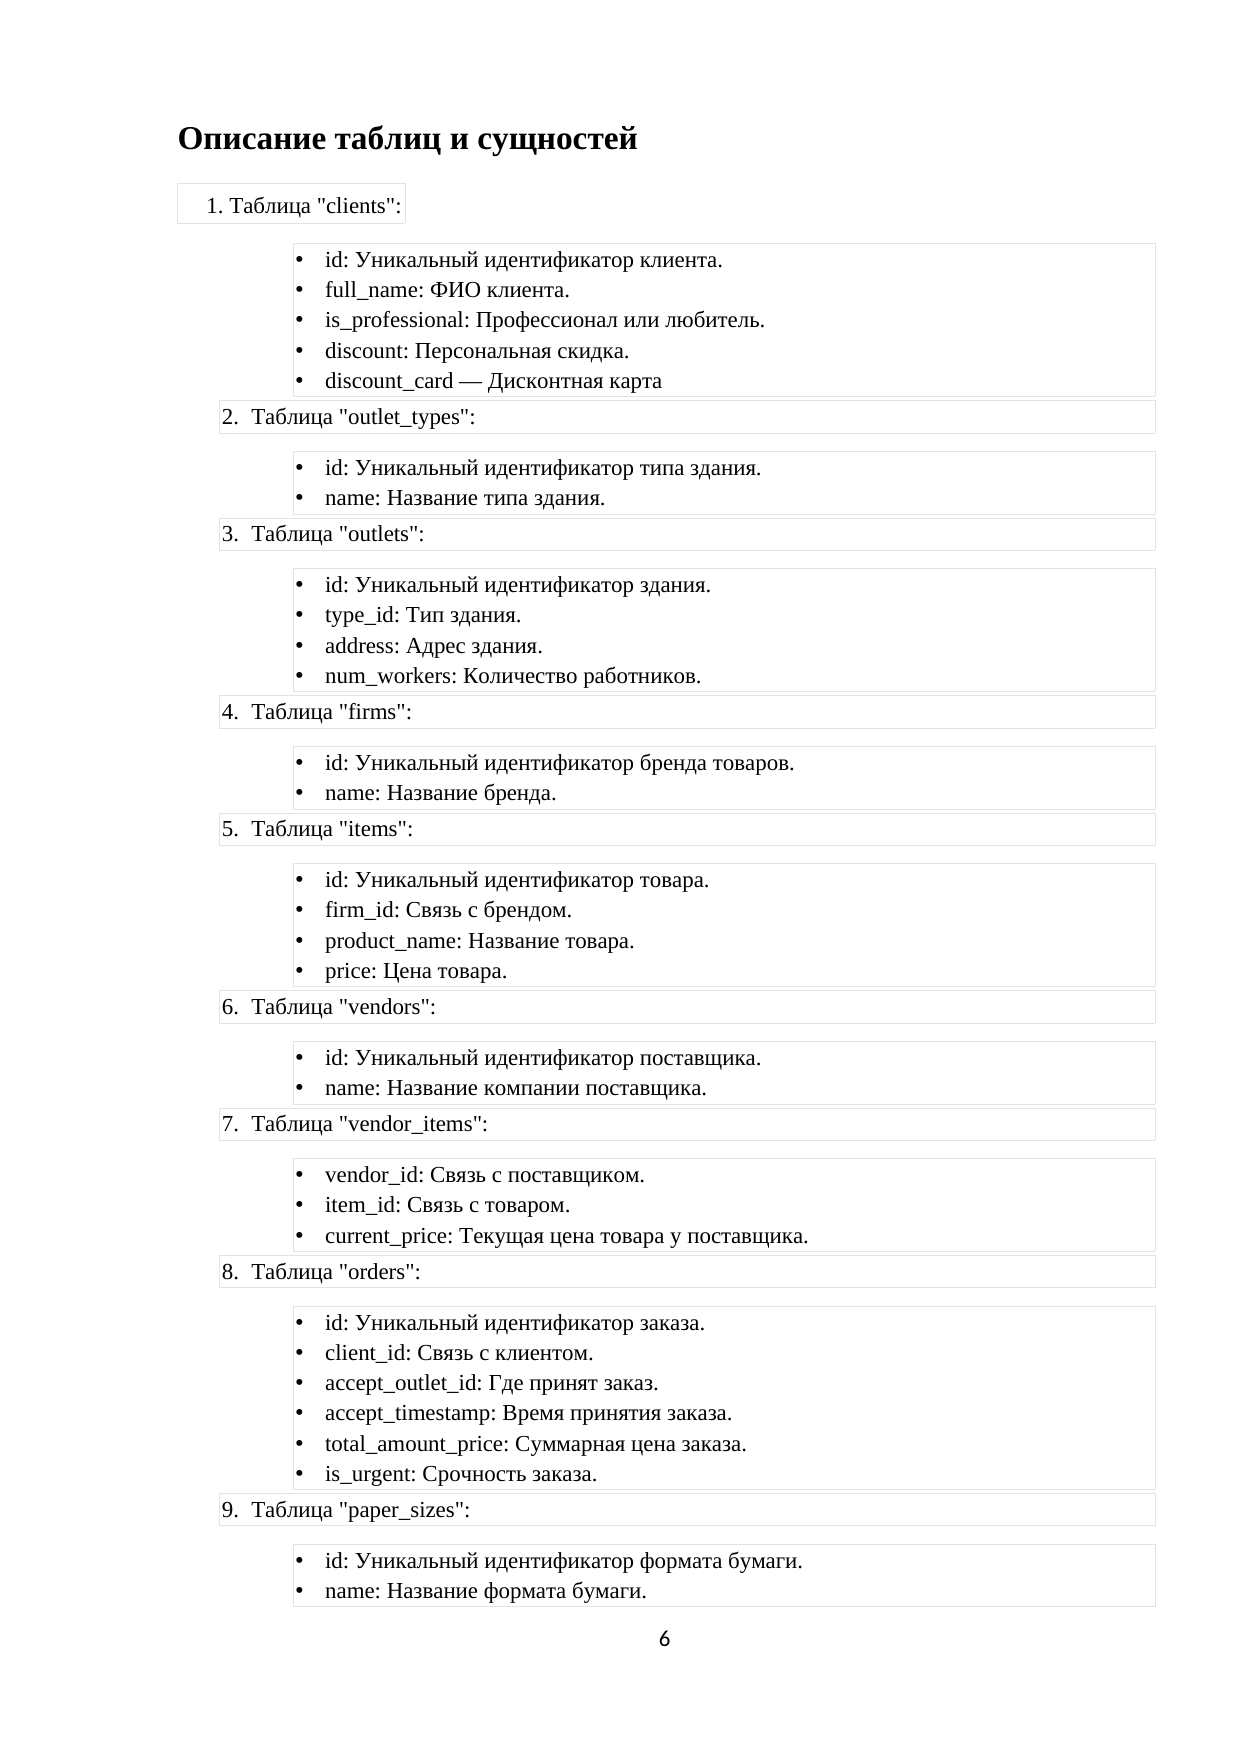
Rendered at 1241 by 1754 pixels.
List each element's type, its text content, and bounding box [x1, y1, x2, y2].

list num_workers: Количество работников. [294, 659, 1155, 691]
list Таблица "vendors": [220, 991, 1155, 1023]
list discount_card — Дисконтная карта [294, 364, 1155, 396]
list Таблица "outlets": [220, 519, 1155, 550]
list client_id: Связь с клиентом. [294, 1336, 1155, 1365]
list accept_outlet_id: Где принят заказ. [294, 1366, 1155, 1396]
list address: Адрес здания. [294, 629, 1155, 658]
list is_professional: Профессионал или любитель. [294, 303, 1155, 333]
list Таблица "firms": [220, 696, 1155, 728]
list total_amount_price: Суммарная цена заказа. [294, 1427, 1155, 1456]
text 1. Таблица "clients": [178, 184, 405, 223]
text Описание таблиц и сущностей [177, 118, 1152, 156]
list id: Уникальный идентификатор заказа. [294, 1307, 1155, 1335]
list name: Название типа здания. [294, 481, 1155, 514]
list current_price: Текущая цена товара у поставщика. [294, 1219, 1155, 1251]
list name: Название компании поставщика. [294, 1071, 1155, 1104]
list Таблица "outlet_types": [220, 401, 1155, 433]
list id: Уникальный идентификатор товара. [294, 864, 1155, 893]
list id: Уникальный идентификатор клиента. [294, 244, 1155, 272]
list id: Уникальный идентификатор формата бумаги. [294, 1545, 1155, 1573]
list Таблица "paper_sizes": [220, 1494, 1155, 1525]
list vendor_id: Связь с поставщиком. [294, 1159, 1155, 1188]
list full_name: ФИО клиента. [294, 273, 1155, 303]
list product_name: Название товара. [294, 924, 1155, 953]
list id: Уникальный идентификатор поставщика. [294, 1042, 1155, 1070]
list id: Уникальный идентификатор типа здания. [294, 452, 1155, 480]
list Таблица "orders": [220, 1256, 1155, 1287]
list price: Цена товара. [294, 954, 1155, 986]
list Таблица "vendor_items": [220, 1109, 1155, 1140]
list accept_timestamp: Время принятия заказа. [294, 1396, 1155, 1426]
list type_id: Тип здания. [294, 598, 1155, 628]
list is_urgent: Срочность заказа. [294, 1457, 1155, 1489]
list discount: Персональная скидка. [294, 334, 1155, 363]
list firm_id: Связь с брендом. [294, 893, 1155, 923]
text [406, 183, 1152, 223]
list item_id: Связь с товаром. [294, 1188, 1155, 1218]
list name: Название формата бумаги. [294, 1574, 1155, 1606]
list Таблица "items": [220, 814, 1155, 845]
list id: Уникальный идентификатор здания. [294, 569, 1155, 598]
list id: Уникальный идентификатор бренда товаров. [294, 747, 1155, 775]
list name: Название бренда. [294, 776, 1155, 809]
